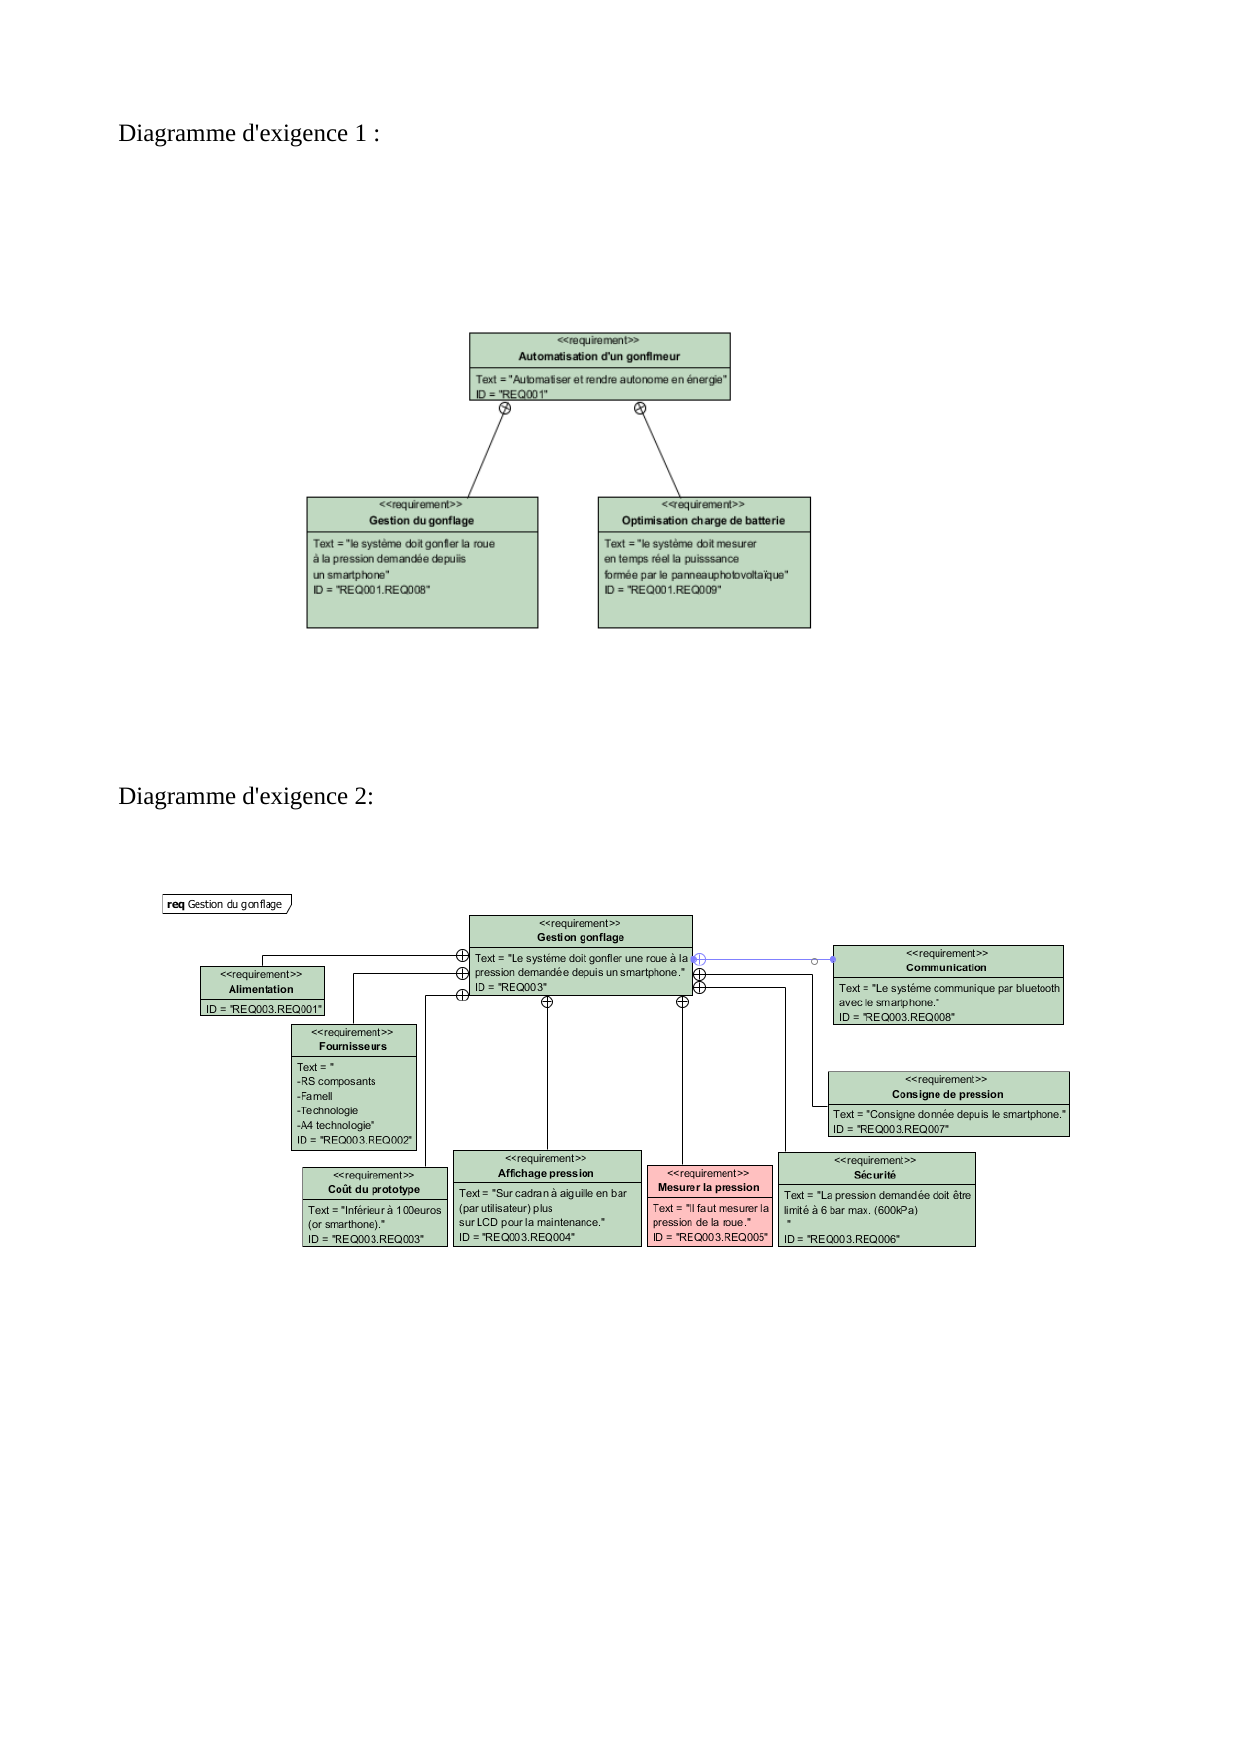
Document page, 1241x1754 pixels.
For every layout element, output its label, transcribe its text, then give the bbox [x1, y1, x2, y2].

picture [241, 276, 821, 753]
picture [162, 894, 1078, 1250]
text Diagramme d'exigence 1 : [118, 118, 1122, 147]
text Diagramme d'exigence 2: [118, 781, 1122, 810]
